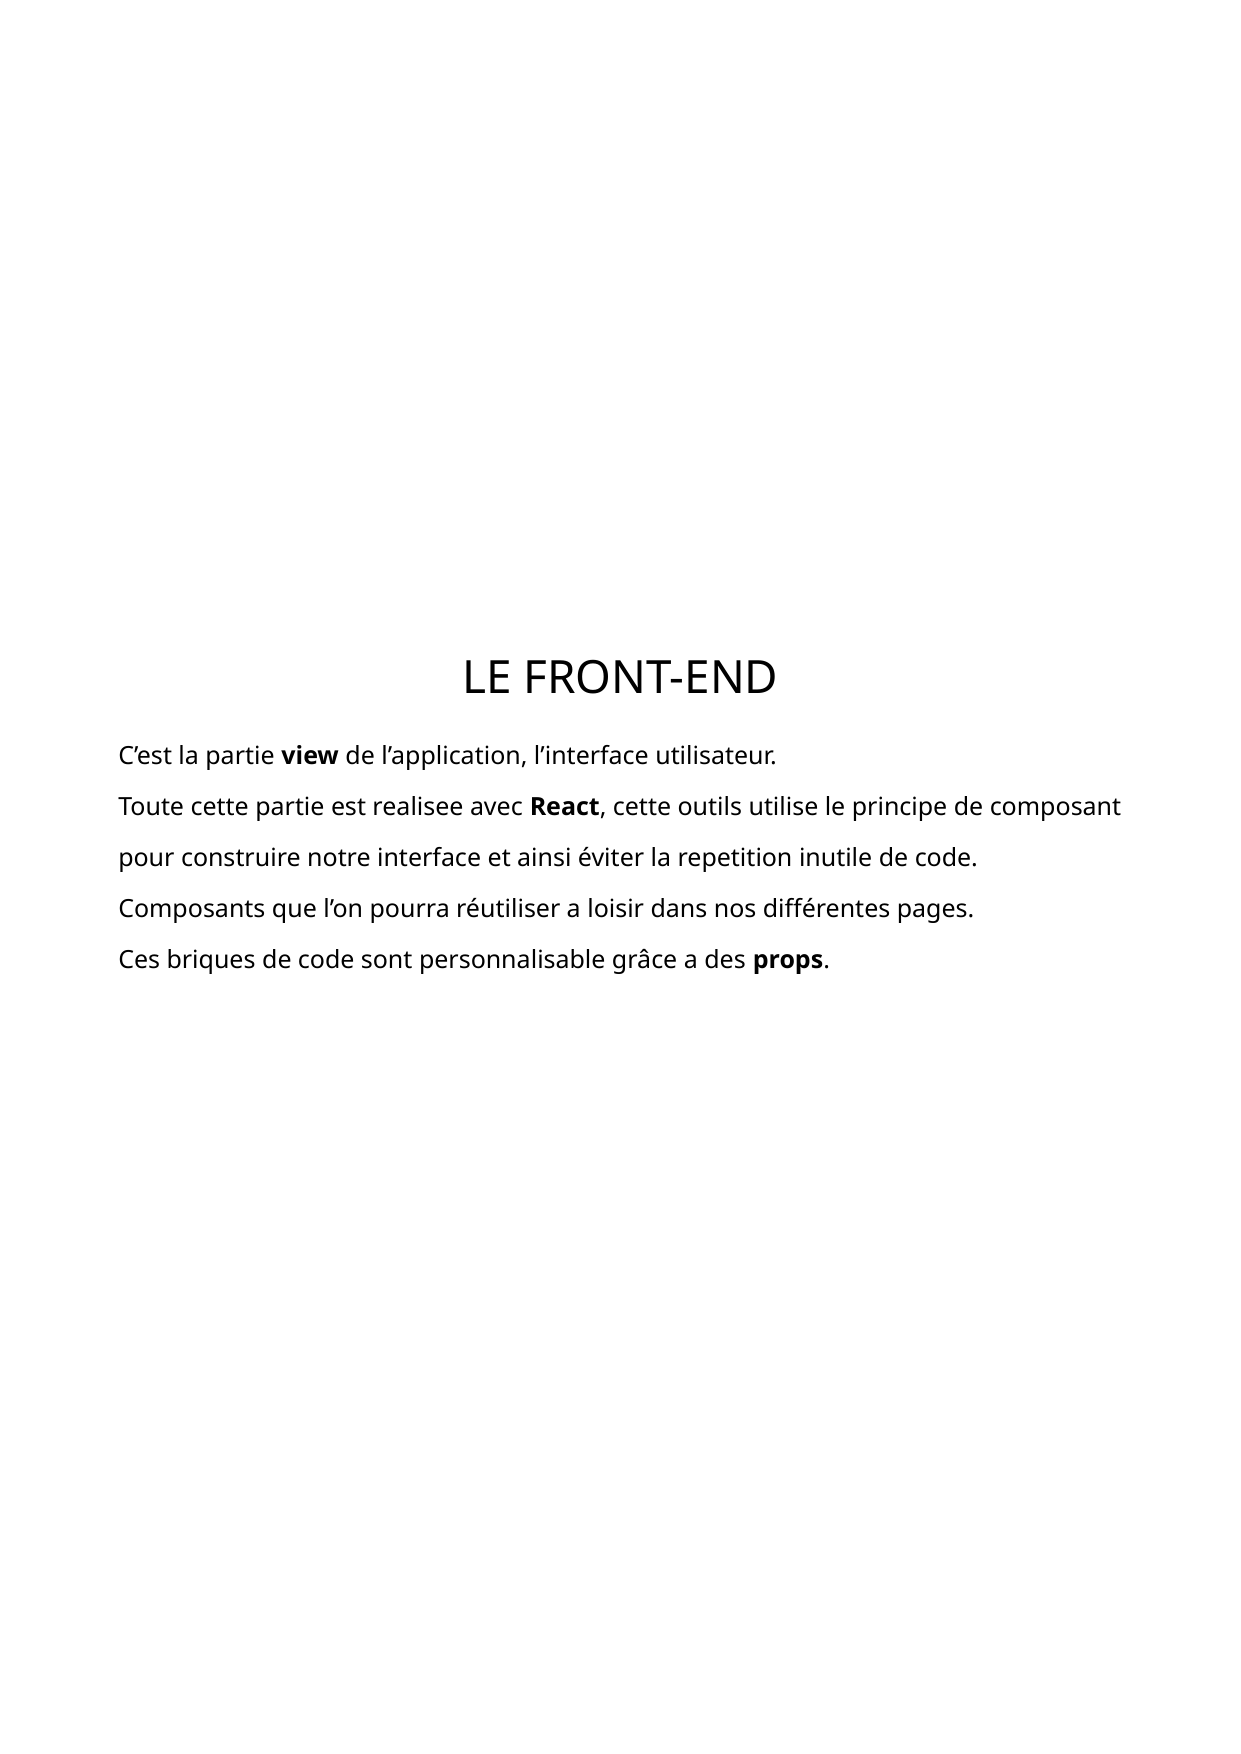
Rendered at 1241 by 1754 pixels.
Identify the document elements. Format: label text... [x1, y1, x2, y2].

text Toute cette partie est realisee avec React, cette outils utilise le principe de composant pour construire notre interface et ainsi éviter la repetition inutile de code. Composants que l’on pourra réutiliser a loisir dans nos différentes pages. [118, 789, 1122, 925]
text C’est la partie view de l’application, l’interface utilisateur. [118, 738, 1122, 772]
text Ces briques de code sont personnalisable grâce a des props. [118, 942, 1122, 976]
text LE FRONT-END [118, 644, 1122, 706]
